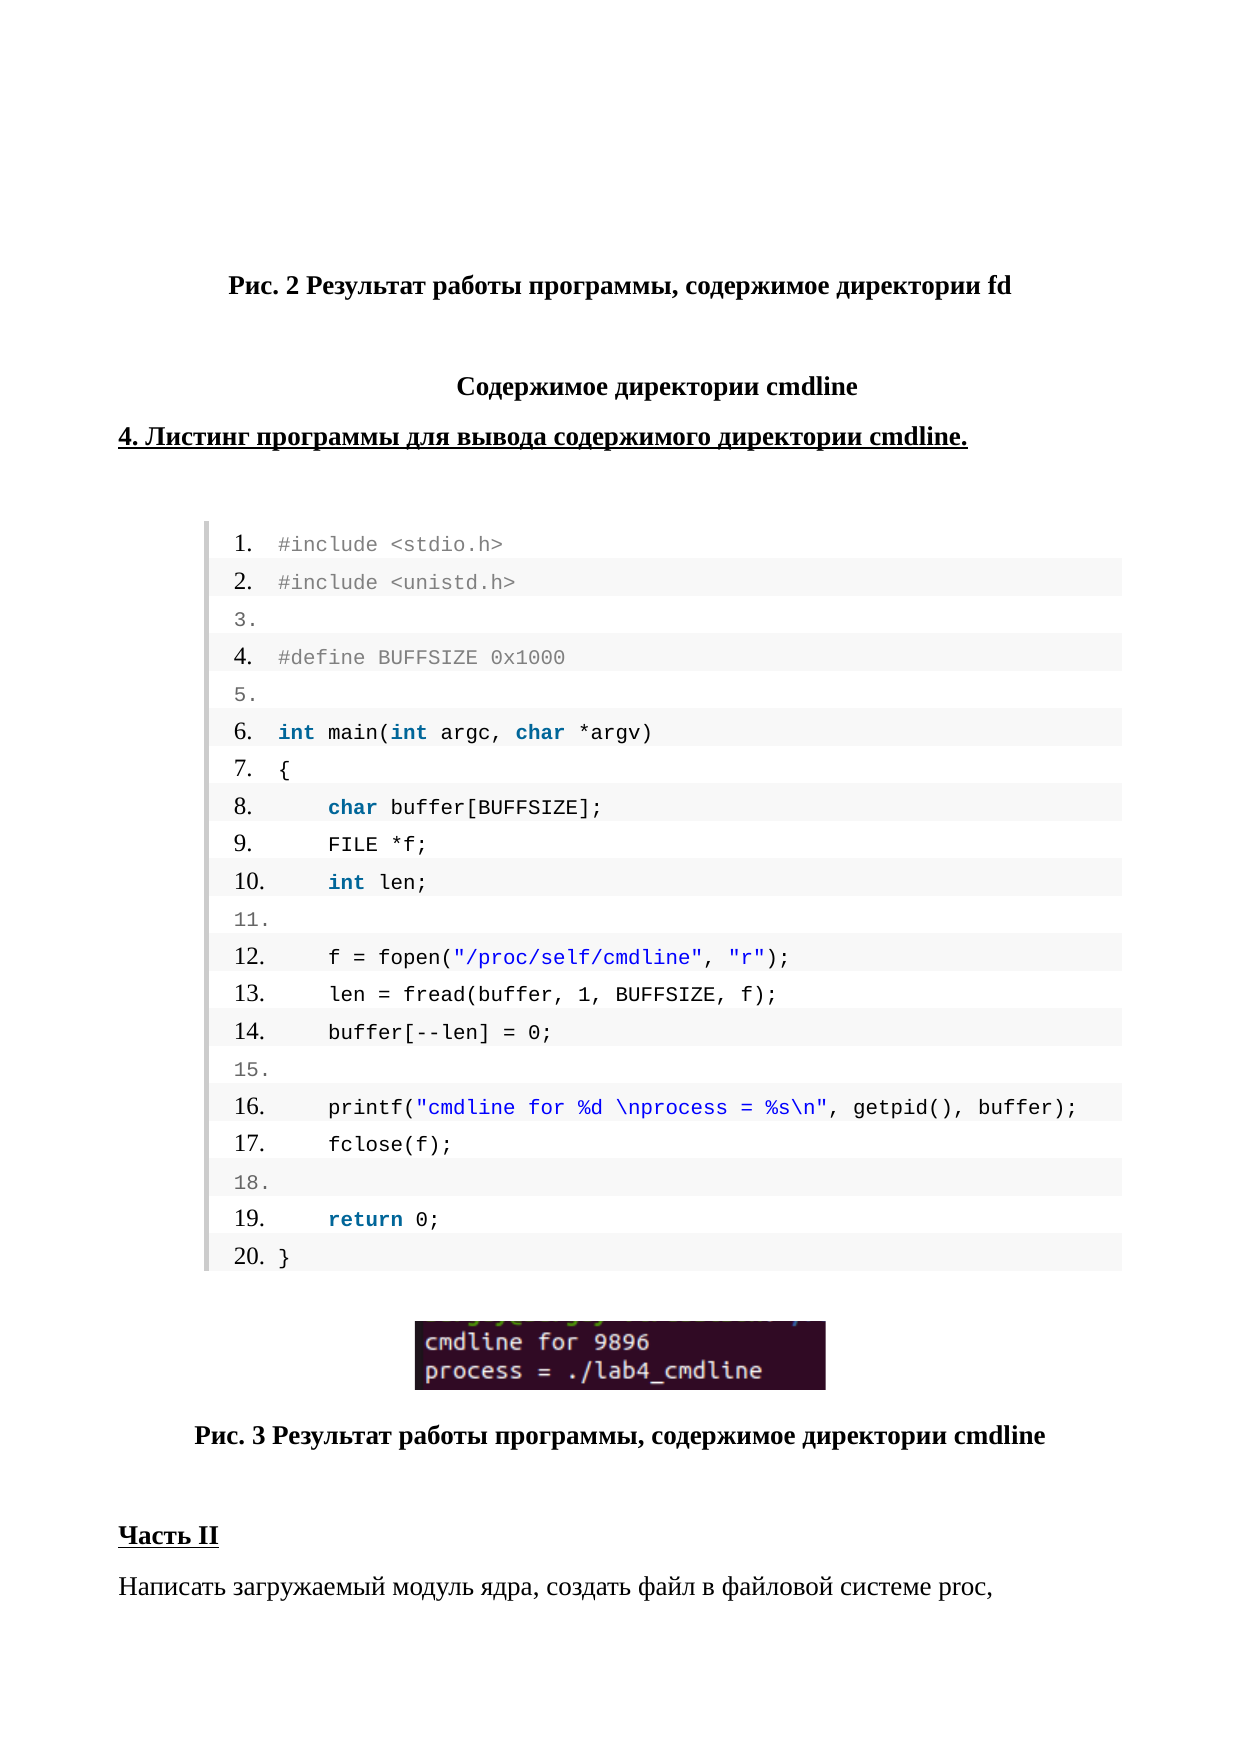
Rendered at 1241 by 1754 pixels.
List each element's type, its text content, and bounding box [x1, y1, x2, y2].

list int len; [209, 858, 1122, 896]
text Рис. 3 Результат работы программы, содержимое директории cmdline [118, 1419, 1122, 1450]
list #include <unistd.h> [209, 558, 1122, 596]
list #define BUFFSIZE 0x1000 [209, 633, 1122, 671]
list int main(int argc, char *argv) [209, 708, 1122, 746]
text Часть II [118, 1519, 1122, 1551]
text 4. Листинг программы для вывода содержимого директории cmdline. [118, 420, 1122, 451]
text Написать загружаемый модуль ядра, создать файл в файловой системе proc, [118, 1570, 1122, 1601]
list FILE *f; [209, 821, 1122, 858]
list return 0; [209, 1196, 1122, 1233]
list { [209, 746, 1122, 783]
list char buffer[BUFFSIZE]; [209, 783, 1122, 821]
list f = fopen("/proc/self/cmdline", "r"); [209, 933, 1122, 971]
list buffer[--len] = 0; [209, 1008, 1122, 1046]
list len = fread(buffer, 1, BUFFSIZE, f); [209, 971, 1122, 1008]
list } [209, 1233, 1122, 1271]
text Содержимое директории cmdline [118, 370, 1122, 401]
list #include <stdio.h> [209, 521, 1122, 558]
list fclose(f); [209, 1121, 1122, 1158]
text Рис. 2 Результат работы программы, содержимое директории fd [118, 269, 1122, 300]
list printf("cmdline for %d \nprocess = %s\n", getpid(), buffer); [209, 1083, 1122, 1121]
